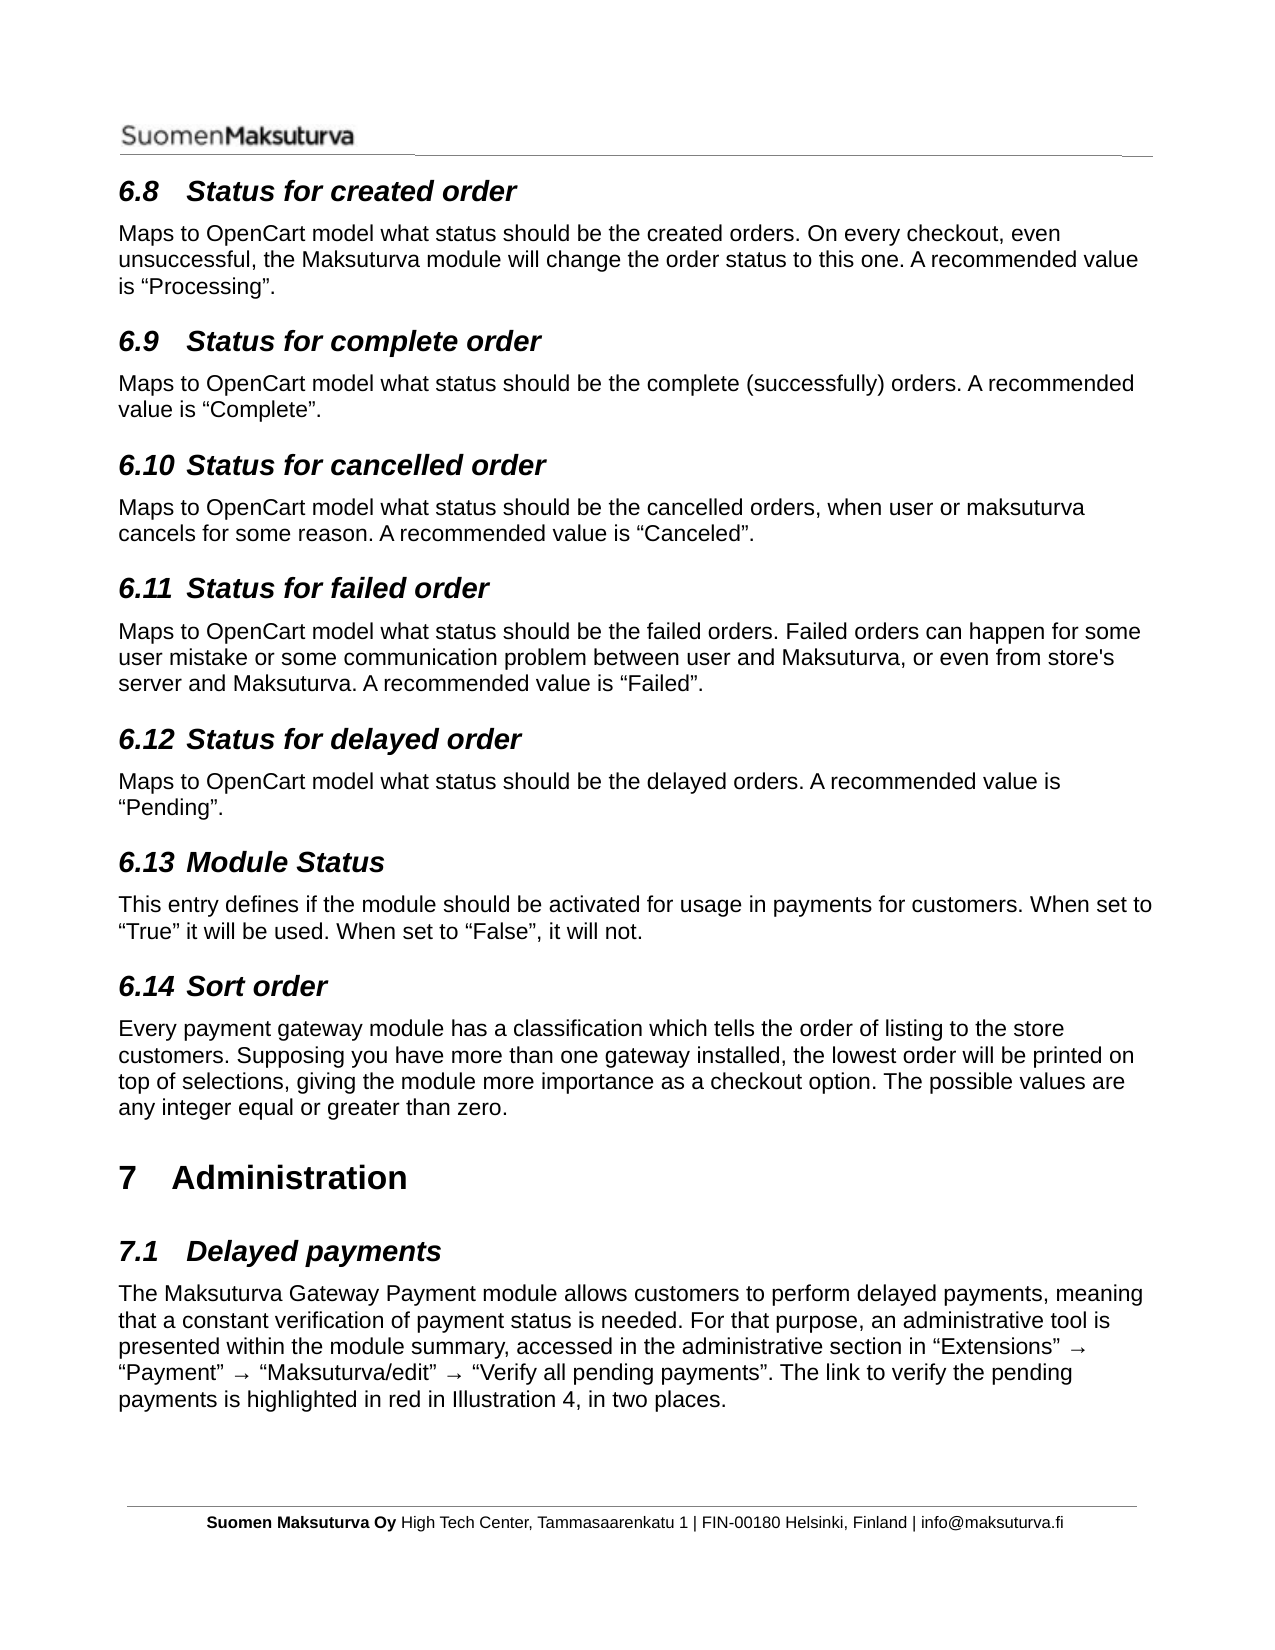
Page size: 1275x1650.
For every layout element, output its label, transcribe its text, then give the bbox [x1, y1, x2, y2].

picture [120, 124, 358, 147]
text Maps to OpenCart model what status should be the delayed orders. A recommended value is “Pending”. [118, 768, 1157, 820]
subtitle Status for complete order [118, 324, 1157, 358]
subtitle Status for delayed order [118, 722, 1157, 755]
subtitle Sort order [118, 969, 1157, 1003]
subtitle Status for cancelled order [118, 448, 1157, 481]
subtitle Status for failed order [118, 572, 1157, 605]
subtitle Status for created order [118, 174, 1157, 207]
text This entry defines if the module should be activated for usage in payments for customers. When set to “True” it will be used. When set to “False”, it will not. [118, 891, 1157, 944]
subtitle Module Status [118, 845, 1157, 879]
text Maps to OpenCart model what status should be the created orders. On every checkout, even unsuccessful, the Maksuturva module will change the order status to this one. A recommended value is “Processing”. [118, 220, 1157, 299]
text Every payment gateway module has a classification which tells the order of listing to the store customers. Supposing you have more than one gateway installed, the lowest order will be printed on top of selections, giving the module more importance as a checkout option. The possible values are any integer equal or greater than zero. [118, 1015, 1157, 1121]
text Maps to OpenCart model what status should be the failed orders. Failed orders can happen for some user mistake or some communication problem between user and Maksuturva, or even from store's server and Maksuturva. A recommended value is “Failed”. [118, 618, 1157, 697]
subtitle Delayed payments [118, 1234, 1157, 1268]
subtitle Administration [118, 1158, 1157, 1197]
text Maps to OpenCart model what status should be the complete (successfully) orders. A recommended value is “Complete”. [118, 370, 1157, 423]
text The Maksuturva Gateway Payment module allows customers to perform delayed payments, meaning that a constant verification of payment status is needed. For that purpose, an administrative tool is presented within the module summary, accessed in the administrative section in “Extensions” → “Payment” → “Maksuturva/edit” → “Verify all pending payments”. The link to verify the pending payments is highlighted in red in Illustration 4, in two places. [118, 1280, 1157, 1412]
text Maps to OpenCart model what status should be the cancelled orders, when user or maksuturva cancels for some reason. A recommended value is “Canceled”. [118, 494, 1157, 547]
